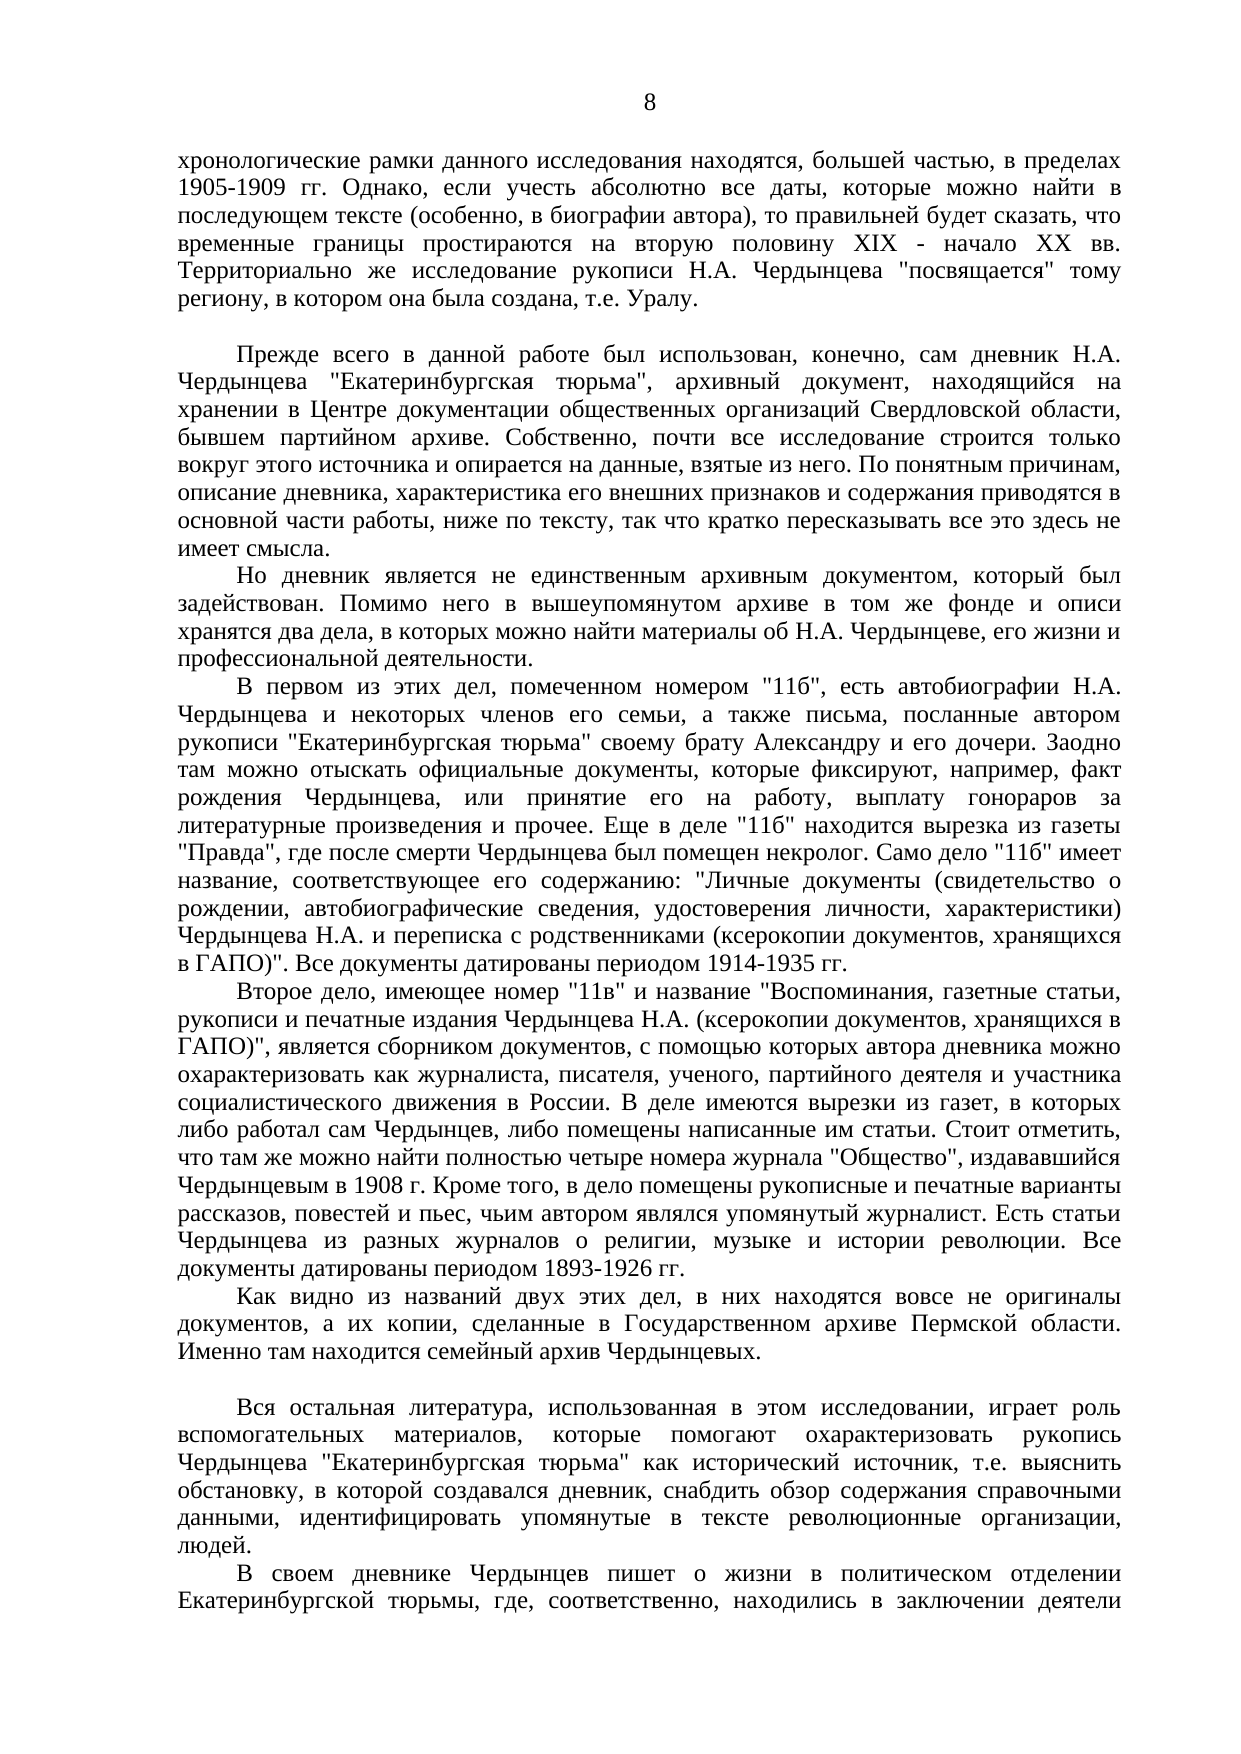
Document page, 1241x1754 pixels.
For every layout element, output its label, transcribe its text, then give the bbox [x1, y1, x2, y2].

text хронологические рамки данного исследования находятся, большей частью, в пределах 1905-1909 гг. Однако, если учесть абсолютно все даты, которые можно найти в последующем тексте (особенно, в биографии автора), то правильней будет сказать, что временные границы простираются на вторую половину XIX - начало XX вв. Территориально же исследование рукописи Н.А. Чердынцева "посвящается" тому региону, в котором она была создана, т.е. Уралу. [177, 146, 1122, 312]
text Второе дело, имеющее номер "11в" и название "Воспоминания, газетные статьи, рукописи и печатные издания Чердынцева Н.А. (ксерокопии документов, хранящихся в ГАПО)", является сборником документов, с помощью которых автора дневника можно охарактеризовать как журналиста, писателя, ученого, партийного деятеля и участника социалистического движения в России. В деле имеются вырезки из газет, в которых либо работал сам Чердынцев, либо помещены написанные им статьи. Стоит отметить, что там же можно найти полностью четыре номера журнала "Общество", издававшийся Чердынцевым в 1908 г. Кроме того, в дело помещены рукописные и печатные варианты рассказов, повестей и пьес, чьим автором являлся упомянутый журналист. Есть статьи Чердынцева из разных журналов о религии, музыке и истории революции. Все документы датированы периодом 1893-1926 гг. [177, 977, 1122, 1282]
text Как видно из названий двух этих дел, в них находятся вовсе не оригиналы документов, а их копии, сделанные в Государственном архиве Пермской области. Именно там находится семейный архив Чердынцевых. [177, 1282, 1122, 1365]
text Прежде всего в данной работе был использован, конечно, сам дневник Н.А. Чердынцева "Екатеринбургская тюрьма", архивный документ, находящийся на хранении в Центре документации общественных организаций Свердловской области, бывшем партийном архиве. Собственно, почти все исследование строится только вокруг этого источника и опирается на данные, взятые из него. По понятным причинам, описание дневника, характеристика его внешних признаков и содержания приводятся в основной части работы, ниже по тексту, так что кратко пересказывать все это здесь не имеет смысла. [177, 340, 1122, 561]
text В своем дневнике Чердынцев пишет о жизни в политическом отделении Екатеринбургской тюрьмы, где, соответственно, находились в заключении деятели [177, 1559, 1122, 1614]
text Вся остальная литература, использованная в этом исследовании, играет роль вспомогательных материалов, которые помогают охарактеризовать рукопись Чердынцева "Екатеринбургская тюрьма" как исторический источник, т.е. выяснить обстановку, в которой создавался дневник, снабдить обзор содержания справочными данными, идентифицировать упомянутые в тексте революционные организации, людей. [177, 1393, 1122, 1559]
text Но дневник является не единственным архивным документом, который был задействован. Помимо него в вышеупомянутом архиве в том же фонде и описи хранятся два дела, в которых можно найти материалы об Н.А. Чердынцеве, его жизни и профессиональной деятельности. [177, 561, 1122, 672]
text В первом из этих дел, помеченном номером "11б", есть автобиографии Н.А. Чердынцева и некоторых членов его семьи, а также письма, посланные автором рукописи "Екатеринбургская тюрьма" своему брату Александру и его дочери. Заодно там можно отыскать официальные документы, которые фиксируют, например, факт рождения Чердынцева, или принятие его на работу, выплату гонораров за литературные произведения и прочее. Еще в деле "11б" находится вырезка из газеты "Правда", где после смерти Чердынцева был помещен некролог. Само дело "11б" имеет название, соответствующее его содержанию: "Личные документы (свидетельство о рождении, автобиографические сведения, удостоверения личности, характеристики) Чердынцева Н.А. и переписка с родственниками (ксерокопии документов, хранящихся в ГАПО)". Все документы датированы периодом 1914-1935 гг. [177, 672, 1122, 977]
